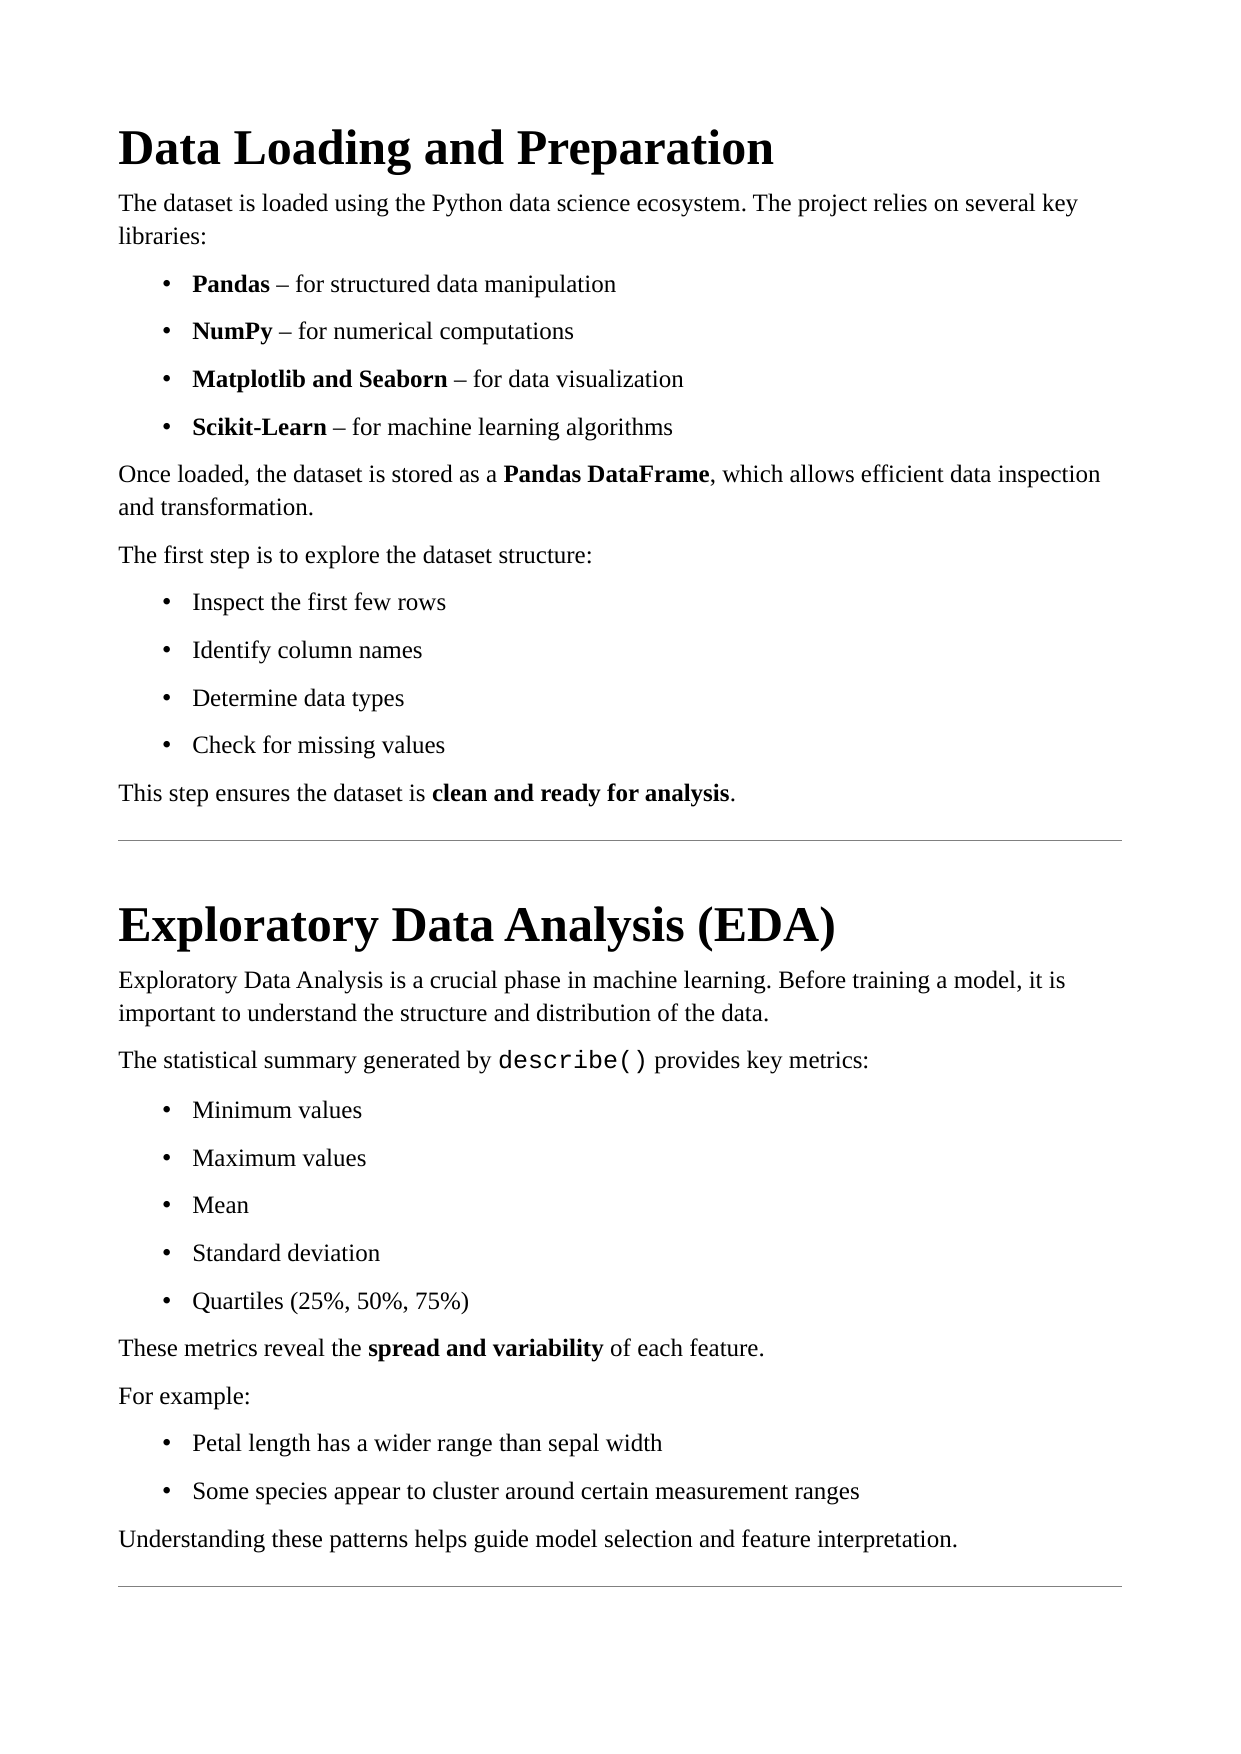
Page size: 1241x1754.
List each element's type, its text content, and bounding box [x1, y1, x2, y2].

text Exploratory Data Analysis is a crucial phase in machine learning. Before training a model, it is important to understand the structure and distribution of the data. [118, 965, 1122, 1026]
list Pandas – for structured data manipulation [162, 269, 1122, 297]
list Maximum values [162, 1143, 1122, 1172]
list Scikit-Learn – for machine learning algorithms [162, 412, 1122, 440]
list Mean [162, 1191, 1122, 1219]
text For example: [118, 1381, 1122, 1410]
list Petal length has a wider range than sepal width [162, 1428, 1122, 1457]
text These metrics reveal the spread and variability of each feature. [118, 1333, 1122, 1362]
text Understanding these patterns helps guide model selection and feature interpretation. [118, 1524, 1122, 1552]
subtitle Data Loading and Preparation [118, 118, 1122, 176]
subtitle Exploratory Data Analysis (EDA) [118, 895, 1122, 952]
list Determine data types [162, 683, 1122, 711]
list Quartiles (25%, 50%, 75%) [162, 1286, 1122, 1314]
text The statistical summary generated by describe() provides key metrics: [118, 1045, 1122, 1076]
list Identify column names [162, 635, 1122, 664]
text The dataset is loaded using the Python data science ecosystem. The project relies on several key libraries: [118, 188, 1122, 250]
list Minimum values [162, 1095, 1122, 1124]
list Matplotlib and Seaborn – for data visualization [162, 364, 1122, 393]
list Standard deviation [162, 1238, 1122, 1267]
list Some species appear to cluster around certain measurement ranges [162, 1476, 1122, 1505]
list Inspect the first few rows [162, 587, 1122, 616]
list NumPy – for numerical computations [162, 316, 1122, 345]
text Once loaded, the dataset is stored as a Pandas DataFrame, which allows efficient data inspection and transformation. [118, 459, 1122, 521]
list Check for missing values [162, 730, 1122, 759]
text This step ensures the dataset is clean and ready for analysis. [118, 778, 1122, 807]
text The first step is to explore the dataset structure: [118, 540, 1122, 568]
